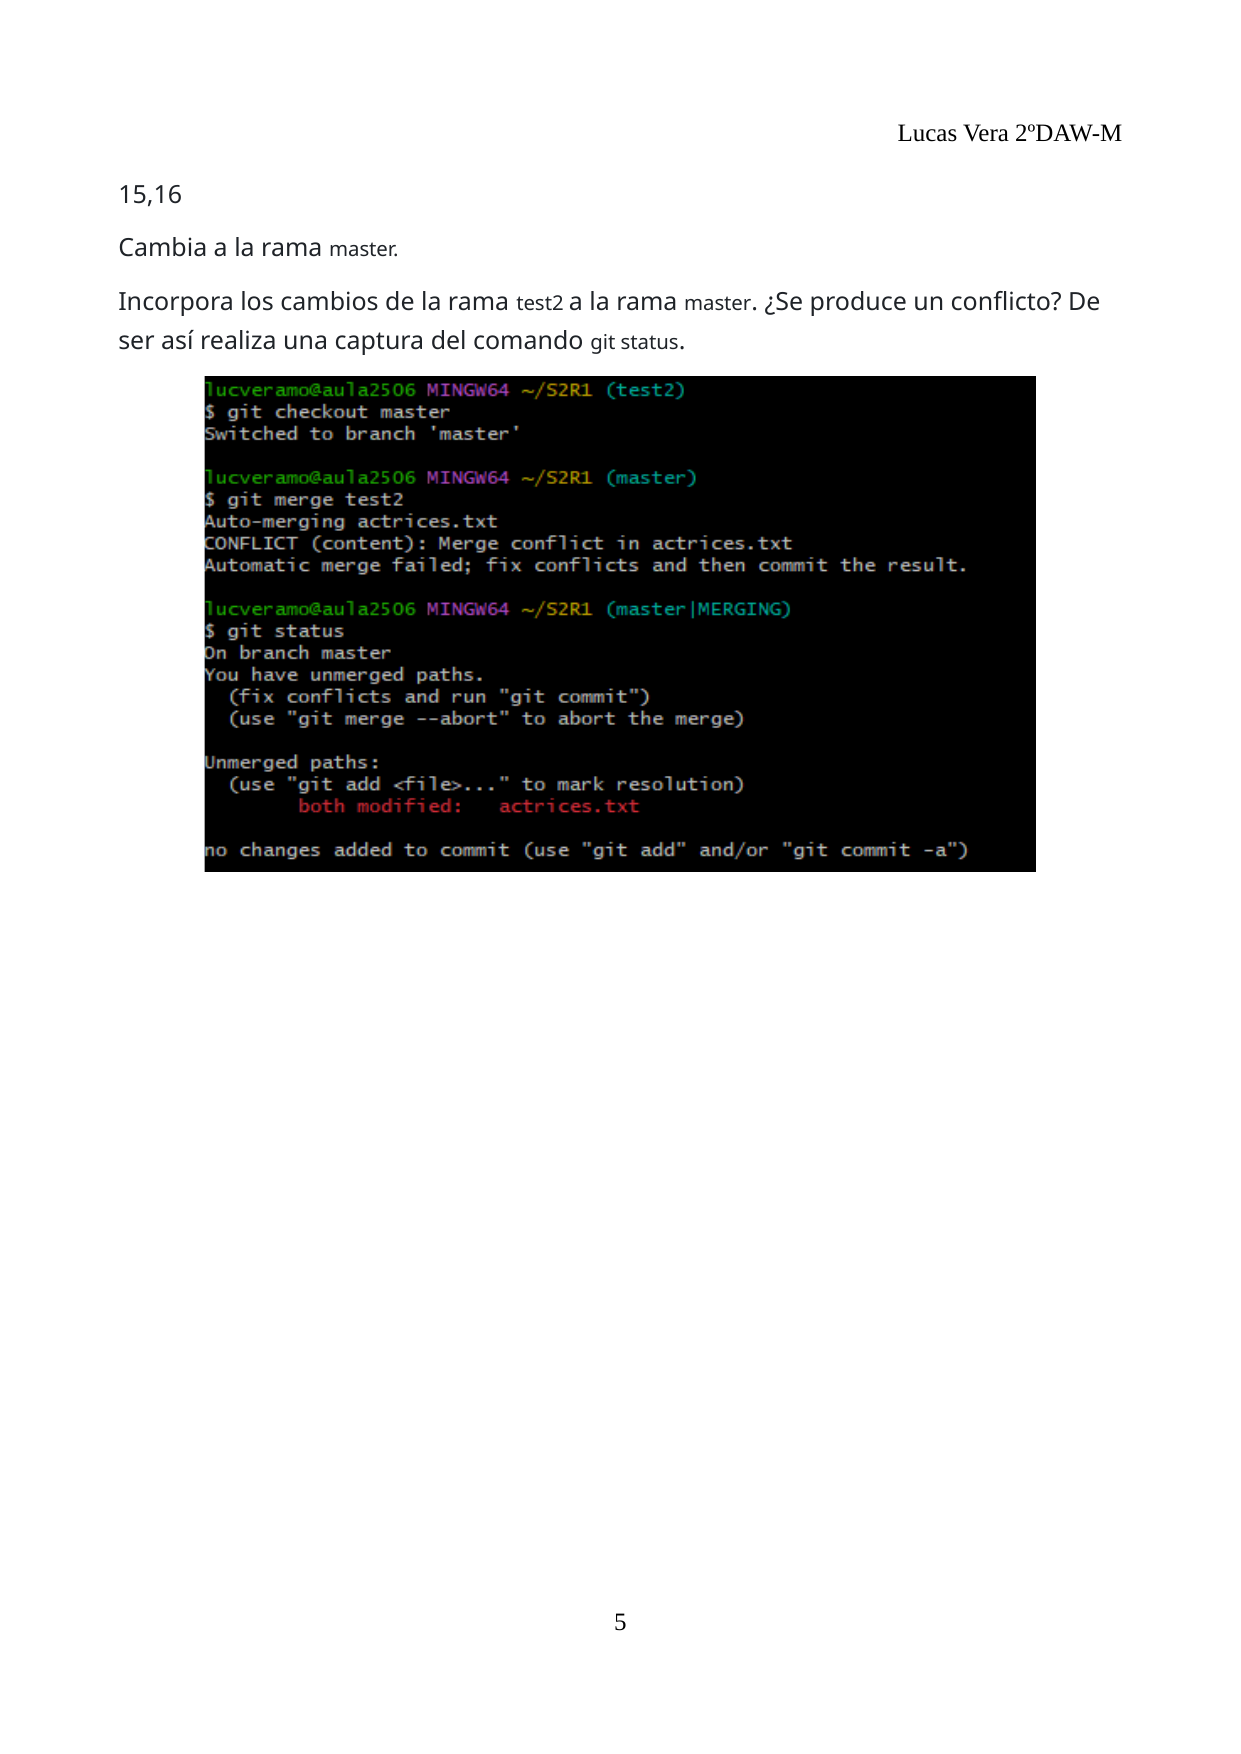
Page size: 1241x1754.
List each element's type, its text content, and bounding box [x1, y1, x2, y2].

text Cambia a la rama master. [118, 230, 1122, 264]
text 15,16 [118, 176, 1122, 210]
text Incorpora los cambios de la rama test2 a la rama master. ¿Se produce un conflicto? De ser así realiza una captura del comando git status. [118, 284, 1122, 357]
picture [204, 376, 1036, 872]
